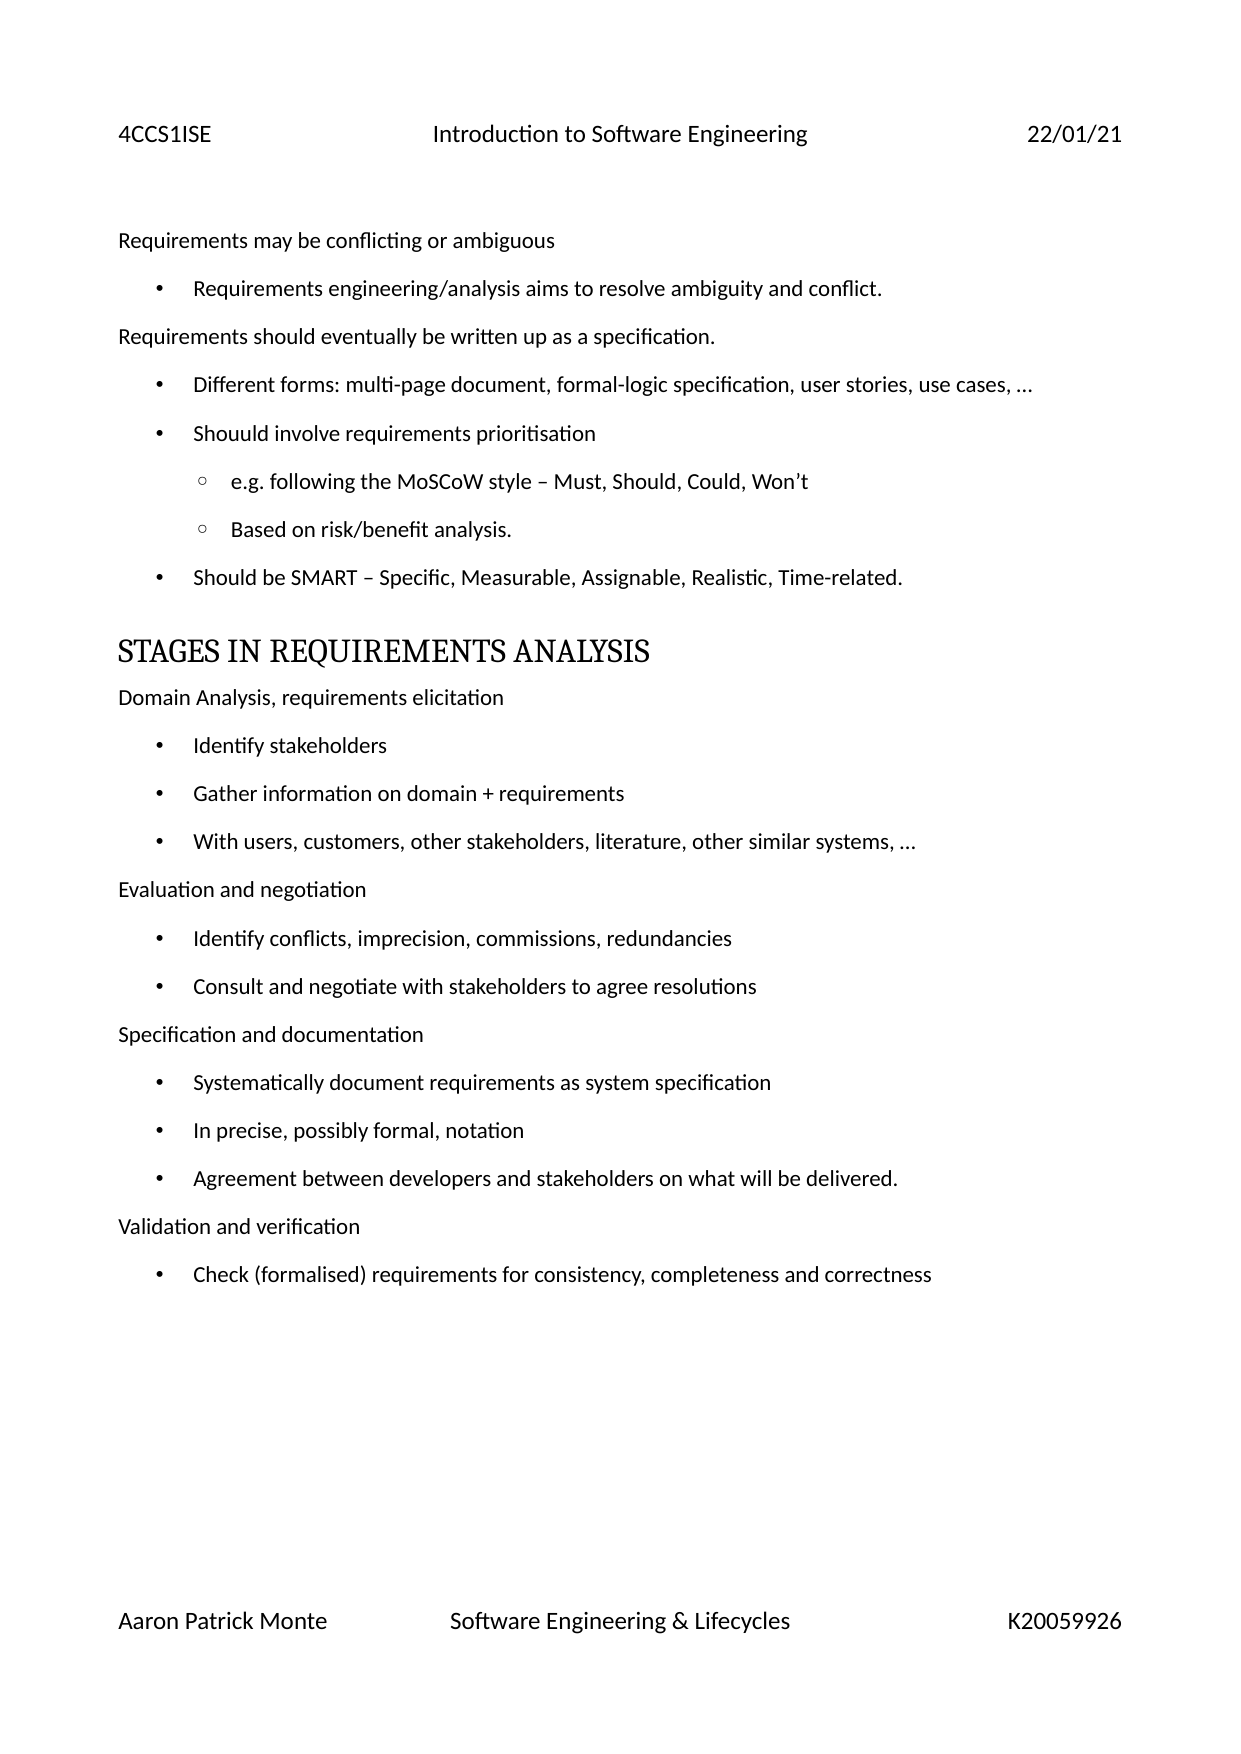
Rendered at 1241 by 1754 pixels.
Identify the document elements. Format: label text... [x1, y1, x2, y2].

list Check (formalised) requirements for consistency, completeness and correctness [156, 1261, 1122, 1289]
list Systematically document requirements as system specification [156, 1068, 1122, 1096]
list Identify conflicts, imprecision, commissions, redundancies [156, 924, 1122, 952]
text Validation and verification [118, 1212, 1122, 1241]
list In precise, possibly formal, notation [156, 1116, 1122, 1144]
list Consult and negotiate with stakeholders to agree resolutions [156, 972, 1122, 1000]
list Different forms: multi-page document, formal-logic specification, user stories, use cases, … [156, 371, 1122, 399]
text Evaluation and negotiation [118, 876, 1122, 904]
list Shouuld involve requirements prioritisation [156, 419, 1122, 447]
subtitle Stages in requirements analysis [118, 632, 1122, 671]
text Requirements should eventually be written up as a specification. [118, 322, 1122, 351]
text Requirements may be conflicting or ambiguous [118, 226, 1122, 254]
list Requirements engineering/analysis aims to resolve ambiguity and conflict. [156, 274, 1122, 302]
list Based on risk/benefit analysis. [193, 515, 1122, 543]
list e.g. following the MoSCoW style – Must, Should, Could, Won’t [193, 467, 1122, 495]
list With users, customers, other stakeholders, literature, other similar systems, … [156, 827, 1122, 856]
list Gather information on domain + requirements [156, 779, 1122, 807]
list Agreement between developers and stakeholders on what will be delivered. [156, 1164, 1122, 1192]
text Domain Analysis, requirements elicitation [118, 683, 1122, 711]
list Identify stakeholders [156, 731, 1122, 759]
list Should be SMART – Specific, Measurable, Assignable, Realistic, Time-related. [156, 563, 1122, 591]
text Specification and documentation [118, 1020, 1122, 1048]
